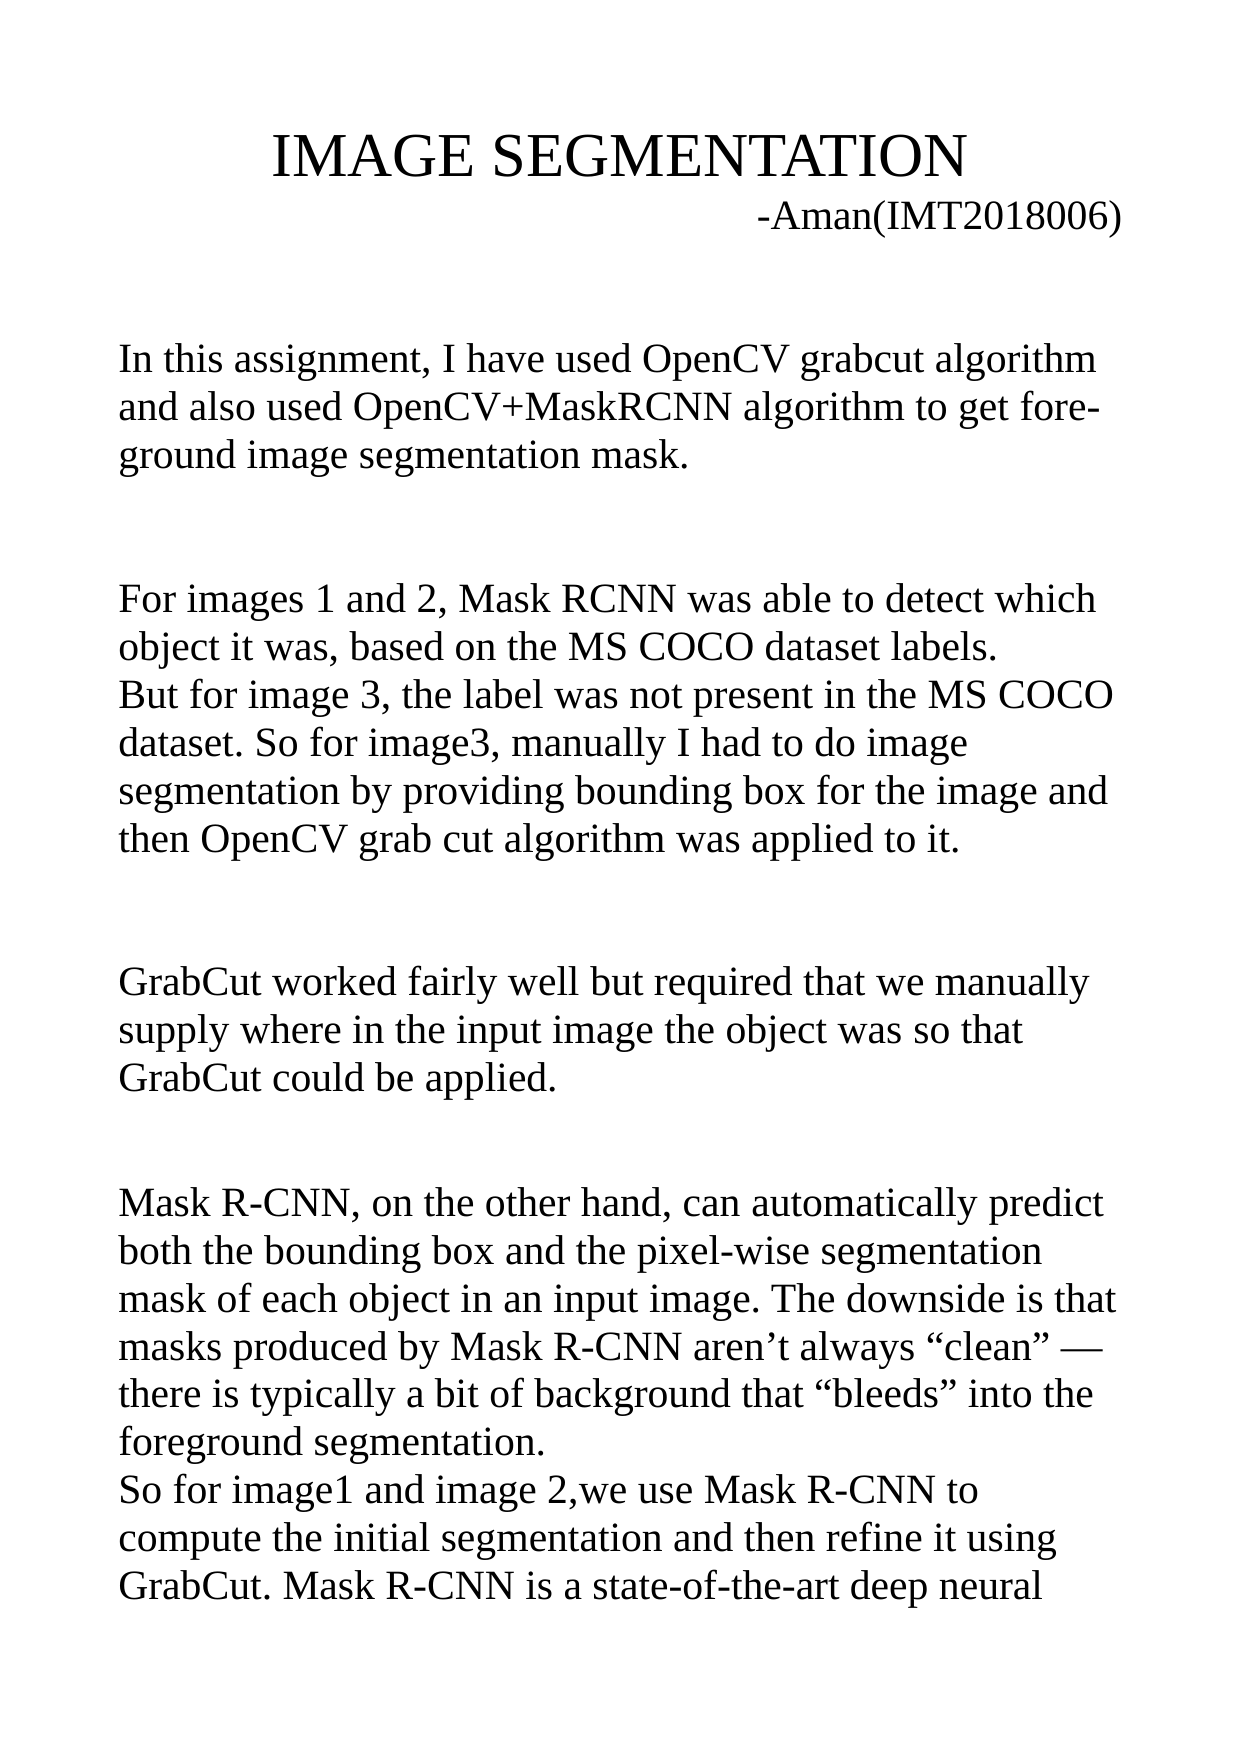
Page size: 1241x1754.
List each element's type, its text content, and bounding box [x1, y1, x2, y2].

text For images 1 and 2, Mask RCNN was able to detect which object it was, based on the MS COCO dataset labels. [118, 573, 1122, 669]
text So for image1 and image 2,we use Mask R-CNN to compute the initial segmentation and then refine it using GrabCut. Mask R-CNN is a state-of-the-art deep neural [118, 1465, 1122, 1608]
text GrabCut worked fairly well but required that we manually supply where in the input image the object was so that GrabCut could be applied. [118, 957, 1122, 1101]
text In this assignment, I have used OpenCV grabcut algorithm [118, 334, 1122, 382]
text Mask R-CNN, on the other hand, can automatically predict both the bounding box and the pixel-wise segmentation mask of each object in an input image. The downside is that masks produced by Mask R-CNN aren’t always “clean” — there is typically a bit of background that “bleeds” into the foreground segmentation. [118, 1177, 1122, 1465]
text and also used OpenCV+MaskRCNN algorithm to get fore-ground image segmentation mask. [118, 382, 1122, 478]
text But for image 3, the label was not present in the MS COCO dataset. So for image3, manually I had to do image segmentation by providing bounding box for the image and then OpenCV grab cut algorithm was applied to it. [118, 669, 1122, 861]
text -Aman(IMT2018006) [118, 190, 1122, 238]
text IMAGE SEGMENTATION [118, 118, 1122, 190]
